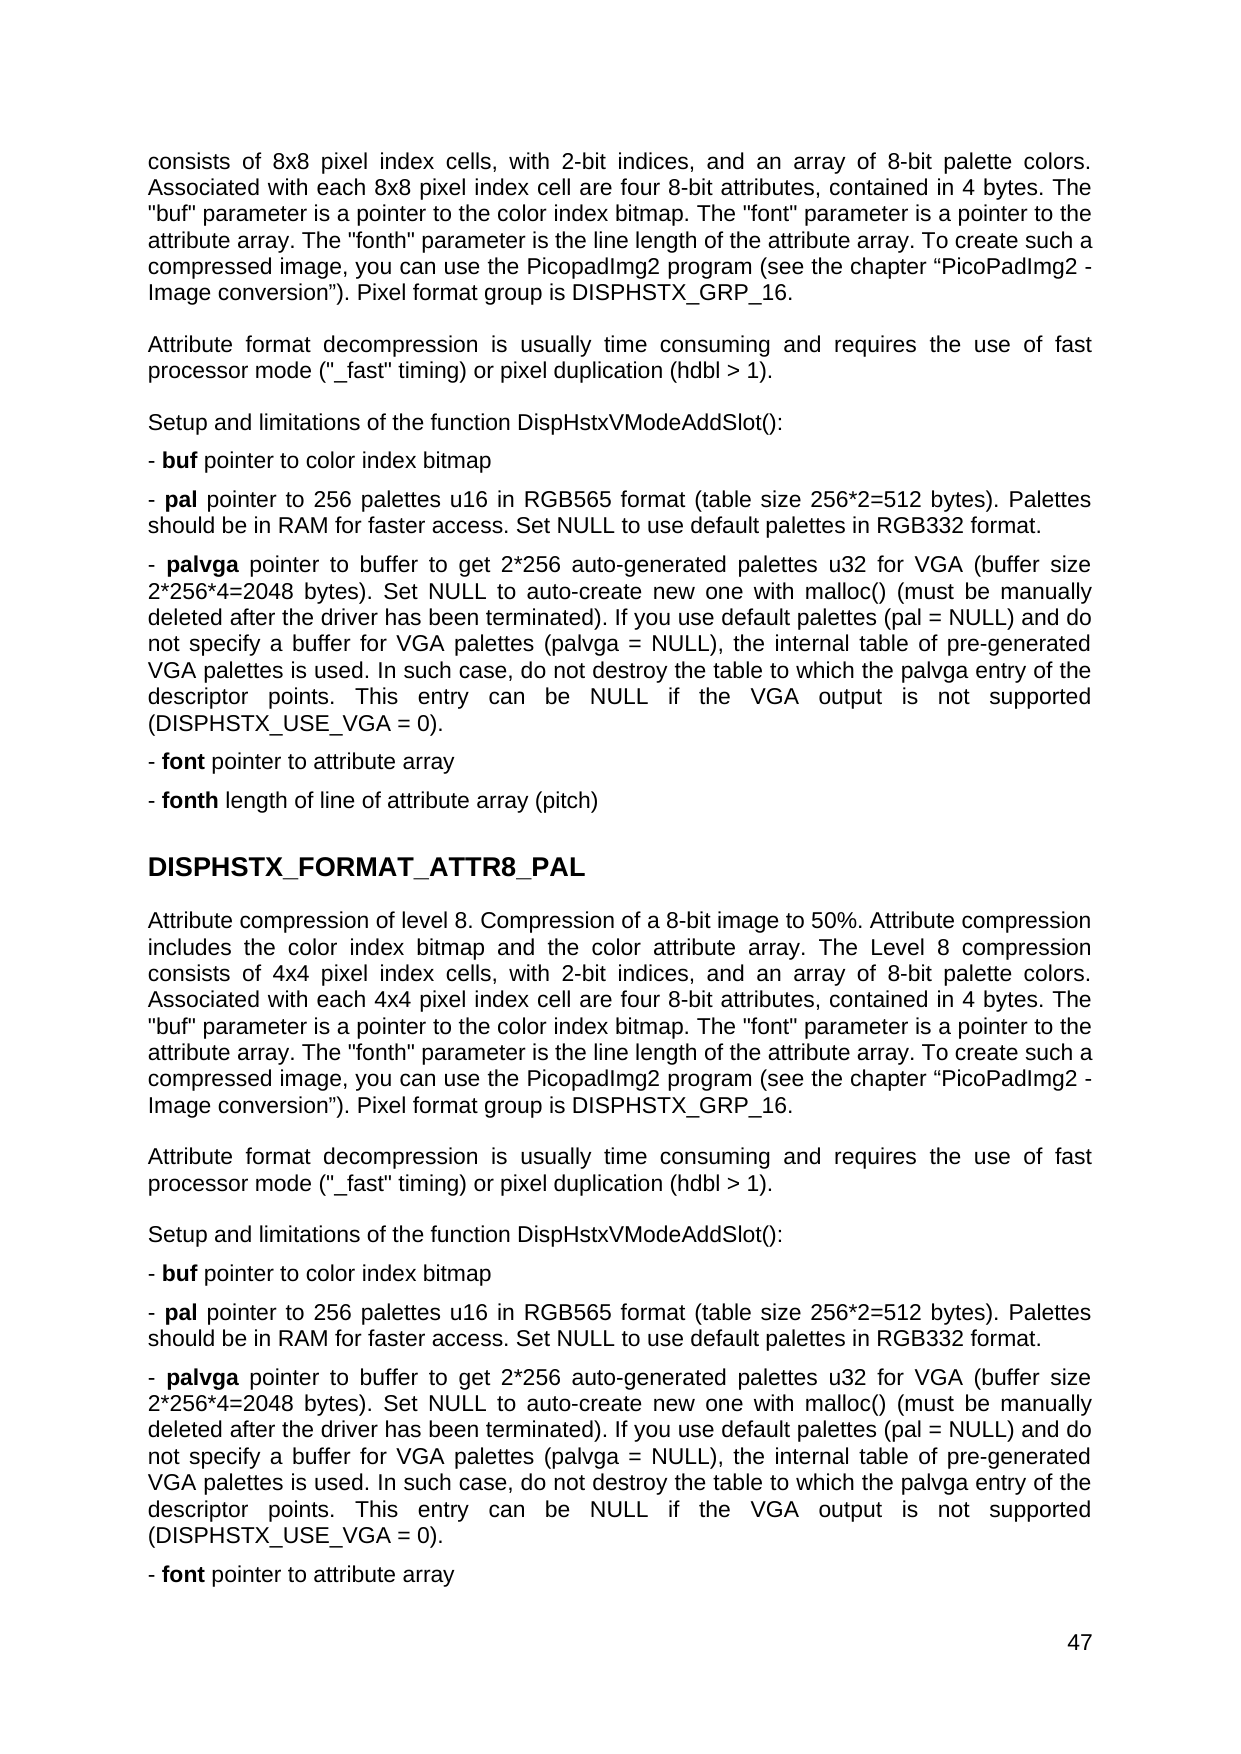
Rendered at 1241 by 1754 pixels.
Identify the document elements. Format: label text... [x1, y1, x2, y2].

text Setup and limitations of the function DispHstxVModeAddSlot(): [148, 1221, 1093, 1247]
text - pal pointer to 256 palettes u16 in RGB565 format (table size 256*2=512 bytes). Palettes should be in RAM for faster access. Set NULL to use default palettes in RGB332 format. [148, 486, 1093, 539]
text - fonth length of line of attribute array (pitch) [148, 787, 1093, 813]
text - palvga pointer to buffer to get 2*256 auto-generated palettes u32 for VGA (buffer size 2*256*4=2048 bytes). Set NULL to auto-create new one with malloc() (must be manually deleted after the driver has been terminated). If you use default palettes (pal = NULL) and do not specify a buffer for VGA palettes (palvga = NULL), the internal table of pre-generated VGA palettes is used. In such case, do not destroy the table to which the palvga entry of the descriptor points. This entry can be NULL if the VGA output is not supported (DISPHSTX_USE_VGA = 0). [148, 551, 1093, 736]
text Setup and limitations of the function DispHstxVModeAddSlot(): [148, 408, 1093, 435]
text Attribute format decompression is usually time consuming and requires the use of fast processor mode ("_fast" timing) or pixel duplication (hdbl > 1). [148, 331, 1093, 383]
text - palvga pointer to buffer to get 2*256 auto-generated palettes u32 for VGA (buffer size 2*256*4=2048 bytes). Set NULL to auto-create new one with malloc() (must be manually deleted after the driver has been terminated). If you use default palettes (pal = NULL) and do not specify a buffer for VGA palettes (palvga = NULL), the internal table of pre-generated VGA palettes is used. In such case, do not destroy the table to which the palvga entry of the descriptor points. This entry can be NULL if the VGA output is not supported (DISPHSTX_USE_VGA = 0). [148, 1364, 1093, 1548]
subtitle DISPHSTX_FORMAT_ATTR8_PAL [148, 851, 1093, 882]
text consists of 8x8 pixel index cells, with 2-bit indices, and an array of 8-bit palette colors. Associated with each 8x8 pixel index cell are four 8-bit attributes, contained in 4 bytes. The "buf" parameter is a pointer to the color index bitmap. The "font" parameter is a pointer to the attribute array. The "fonth" parameter is the line length of the attribute array. To create such a compressed image, you can use the PicopadImg2 program (see the chapter “PicoPadImg2 - Image conversion”). Pixel format group is DISPHSTX_GRP_16. [148, 148, 1093, 306]
text Attribute format decompression is usually time consuming and requires the use of fast processor mode ("_fast" timing) or pixel duplication (hdbl > 1). [148, 1143, 1093, 1196]
text - buf pointer to color index bitmap [148, 1260, 1093, 1286]
text - buf pointer to color index bitmap [148, 447, 1093, 474]
text Attribute compression of level 8. Compression of a 8-bit image to 50%. Attribute compression includes the color index bitmap and the color attribute array. The Level 8 compression consists of 4x4 pixel index cells, with 2-bit indices, and an array of 8-bit palette colors. Associated with each 4x4 pixel index cell are four 8-bit attributes, contained in 4 bytes. The "buf" parameter is a pointer to the color index bitmap. The "font" parameter is a pointer to the attribute array. The "fonth" parameter is the line length of the attribute array. To create such a compressed image, you can use the PicopadImg2 program (see the chapter “PicoPadImg2 - Image conversion”). Pixel format group is DISPHSTX_GRP_16. [148, 907, 1093, 1118]
text - font pointer to attribute array [148, 748, 1093, 775]
text - font pointer to attribute array [148, 1561, 1093, 1587]
text - pal pointer to 256 palettes u16 in RGB565 format (table size 256*2=512 bytes). Palettes should be in RAM for faster access. Set NULL to use default palettes in RGB332 format. [148, 1298, 1093, 1351]
